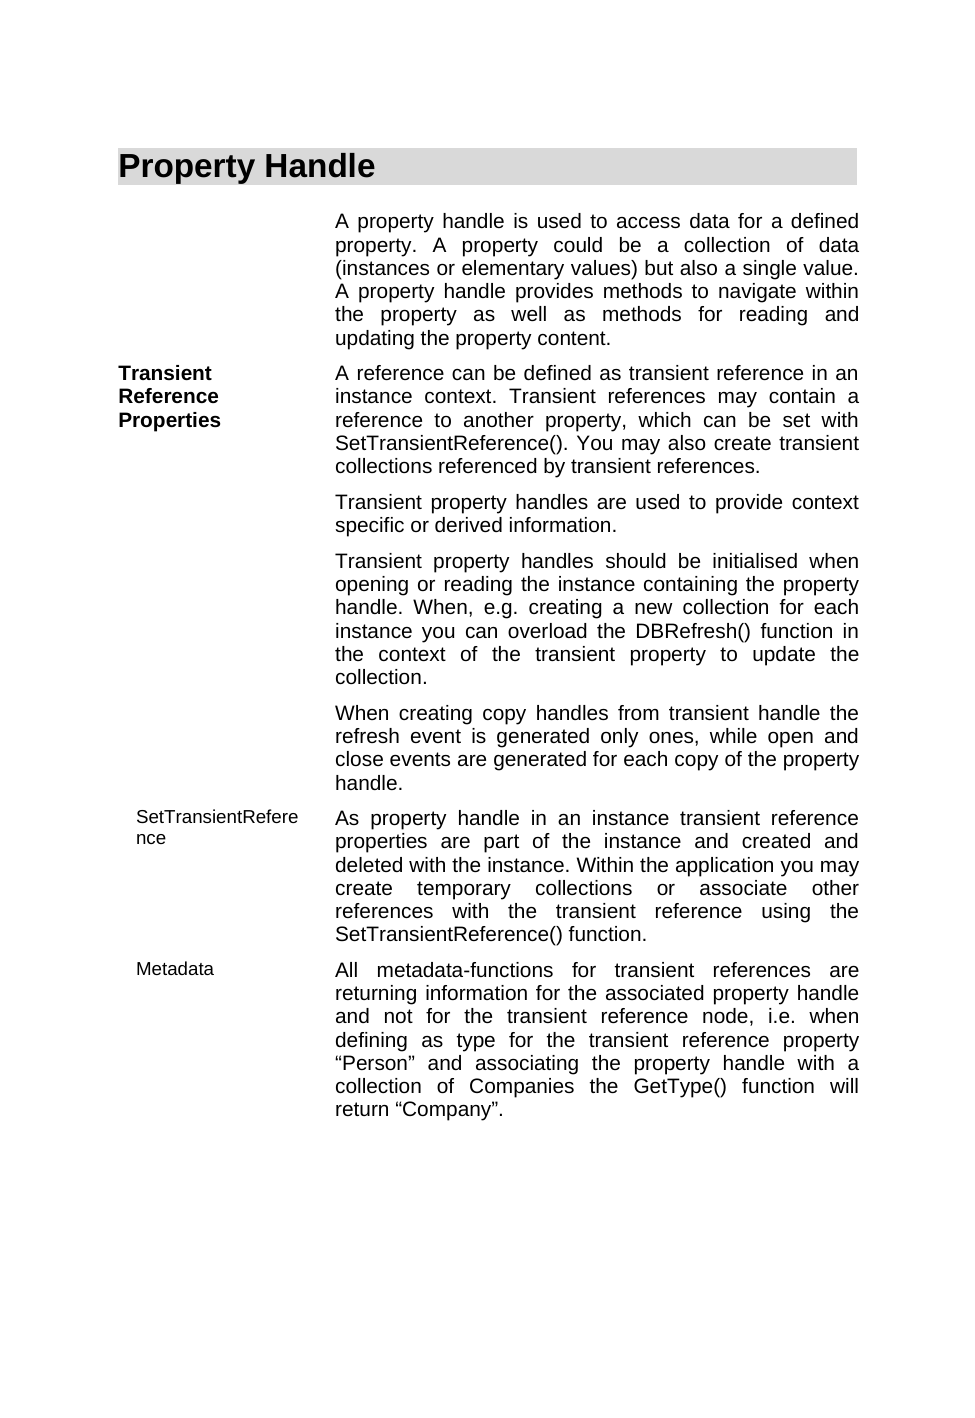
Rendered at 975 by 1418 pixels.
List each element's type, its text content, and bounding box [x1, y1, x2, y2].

table_header A property handle is used to access data for a defined property. A property could be a collection of data (instances or elementary values) but also a single value. A property handle provides methods to navigate within the property as well as methods for reading and updating the property content. [324, 210, 871, 362]
table_cell All metadata-functions for transient references are returning information for the associated property handle and not for the transient reference node, i.e. when defining as type for the transient reference property “Person” and associating the property handle with a collection of Companies the GetType() function will return “Company”. [324, 959, 871, 1134]
table_cell SetTransientReference [107, 807, 324, 959]
table_cell A reference can be defined as transient reference in an instance context. Transient references may contain a reference to another property, which can be set with SetTransientReference(). You may also create transient collections referenced by transient references. Transient property handles are used to provide context specific or derived information. [324, 362, 871, 549]
table_cell Transient Reference Properties [107, 362, 324, 549]
table_cell [107, 550, 324, 807]
table_header [107, 210, 324, 362]
table_cell As property handle in an instance transient reference properties are part of the instance and created and deleted with the instance. Within the application you may create temporary collections or associate other references with the transient reference using the SetTransientReference() function. [324, 807, 871, 959]
table_cell Transient property handles should be initialised when opening or reading the instance containing the property handle. When, e.g. creating a new collection for each instance you can overload the DBRefresh() function in the context of the transient property to update the collection. When creating copy handles from transient handle the refresh event is generated only ones, while open and close events are generated for each copy of the property handle. [324, 550, 871, 807]
subtitle Property Handle [118, 148, 857, 185]
table_cell Metadata [107, 959, 324, 1134]
